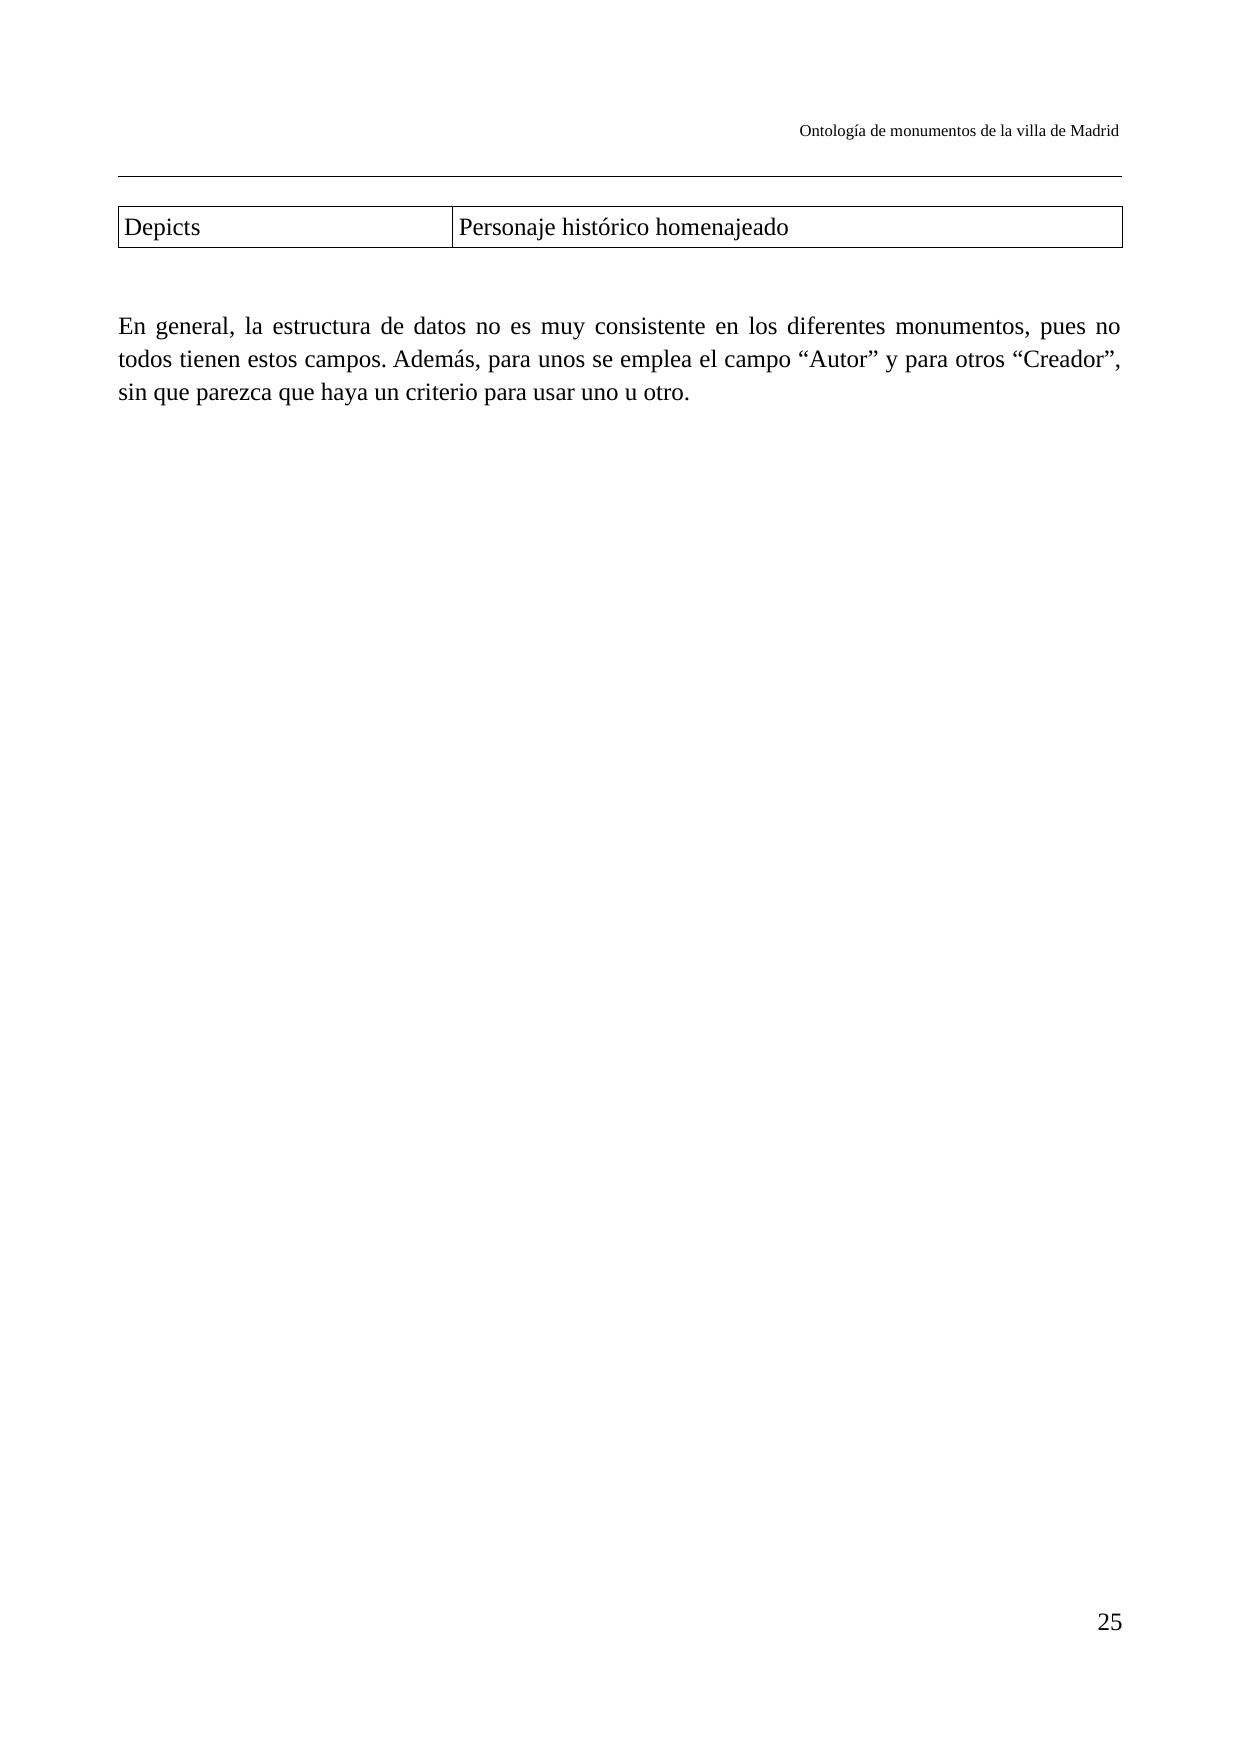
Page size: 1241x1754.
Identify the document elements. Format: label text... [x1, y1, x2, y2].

text En general, la estructura de datos no es muy consistente en los diferentes monumentos, pues no todos tienen estos campos. Además, para unos se emplea el campo “Autor” y para otros “Creador”, sin que parezca que haya un criterio para usar uno u otro. [118, 311, 1122, 406]
table_cell Depicts [119, 207, 452, 247]
table_cell Personaje histórico homenajeado [453, 207, 1122, 247]
